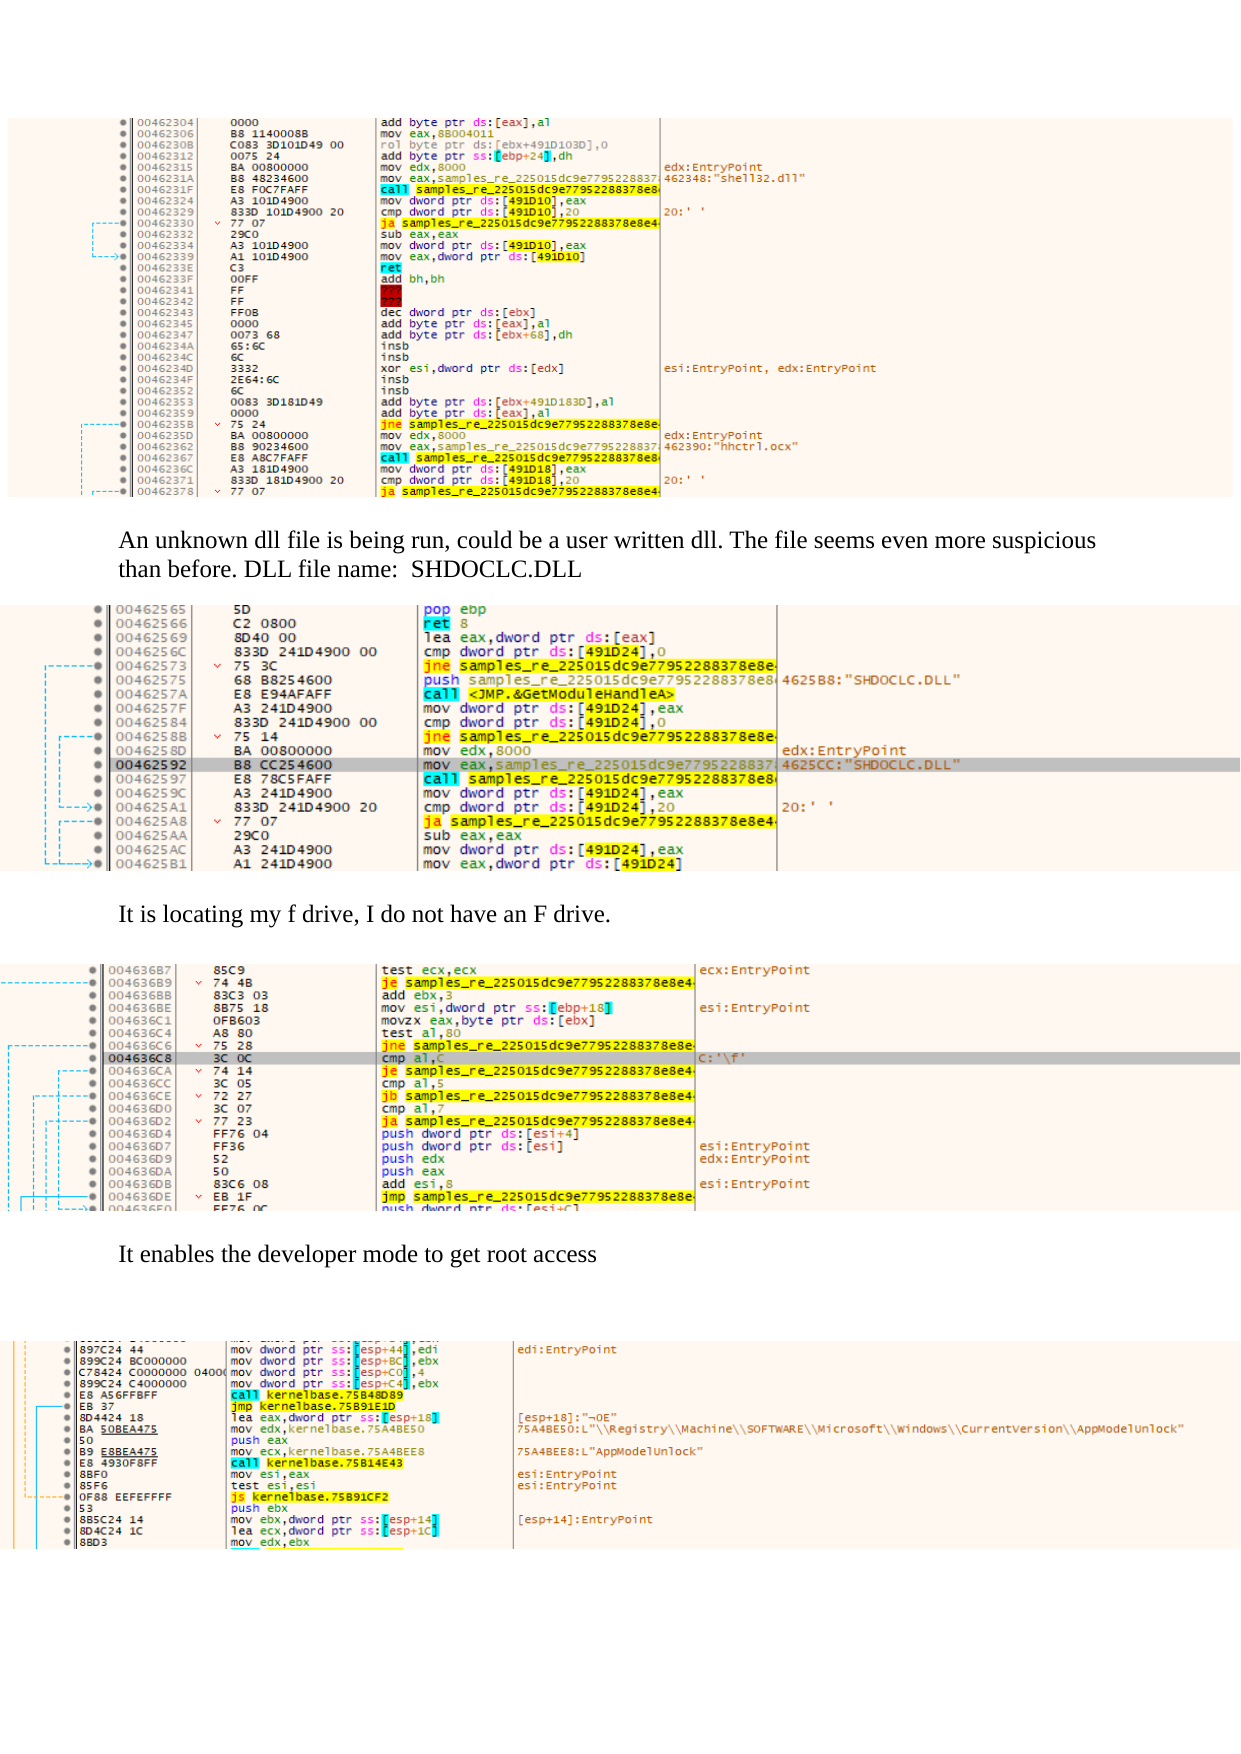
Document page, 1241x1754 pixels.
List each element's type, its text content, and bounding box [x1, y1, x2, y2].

text It enables the developer mode to get root access [118, 1239, 1122, 1268]
picture [0, 964, 1241, 1211]
picture [0, 605, 1241, 871]
picture [7, 118, 1233, 497]
picture [0, 1341, 1241, 1549]
text An unknown dll file is being run, could be a user written dll. The file seems even more suspicious than before. DLL file name: SHDOCLC.DLL [118, 525, 1122, 583]
text It is locating my f drive, I do not have an F drive. [118, 899, 1122, 928]
